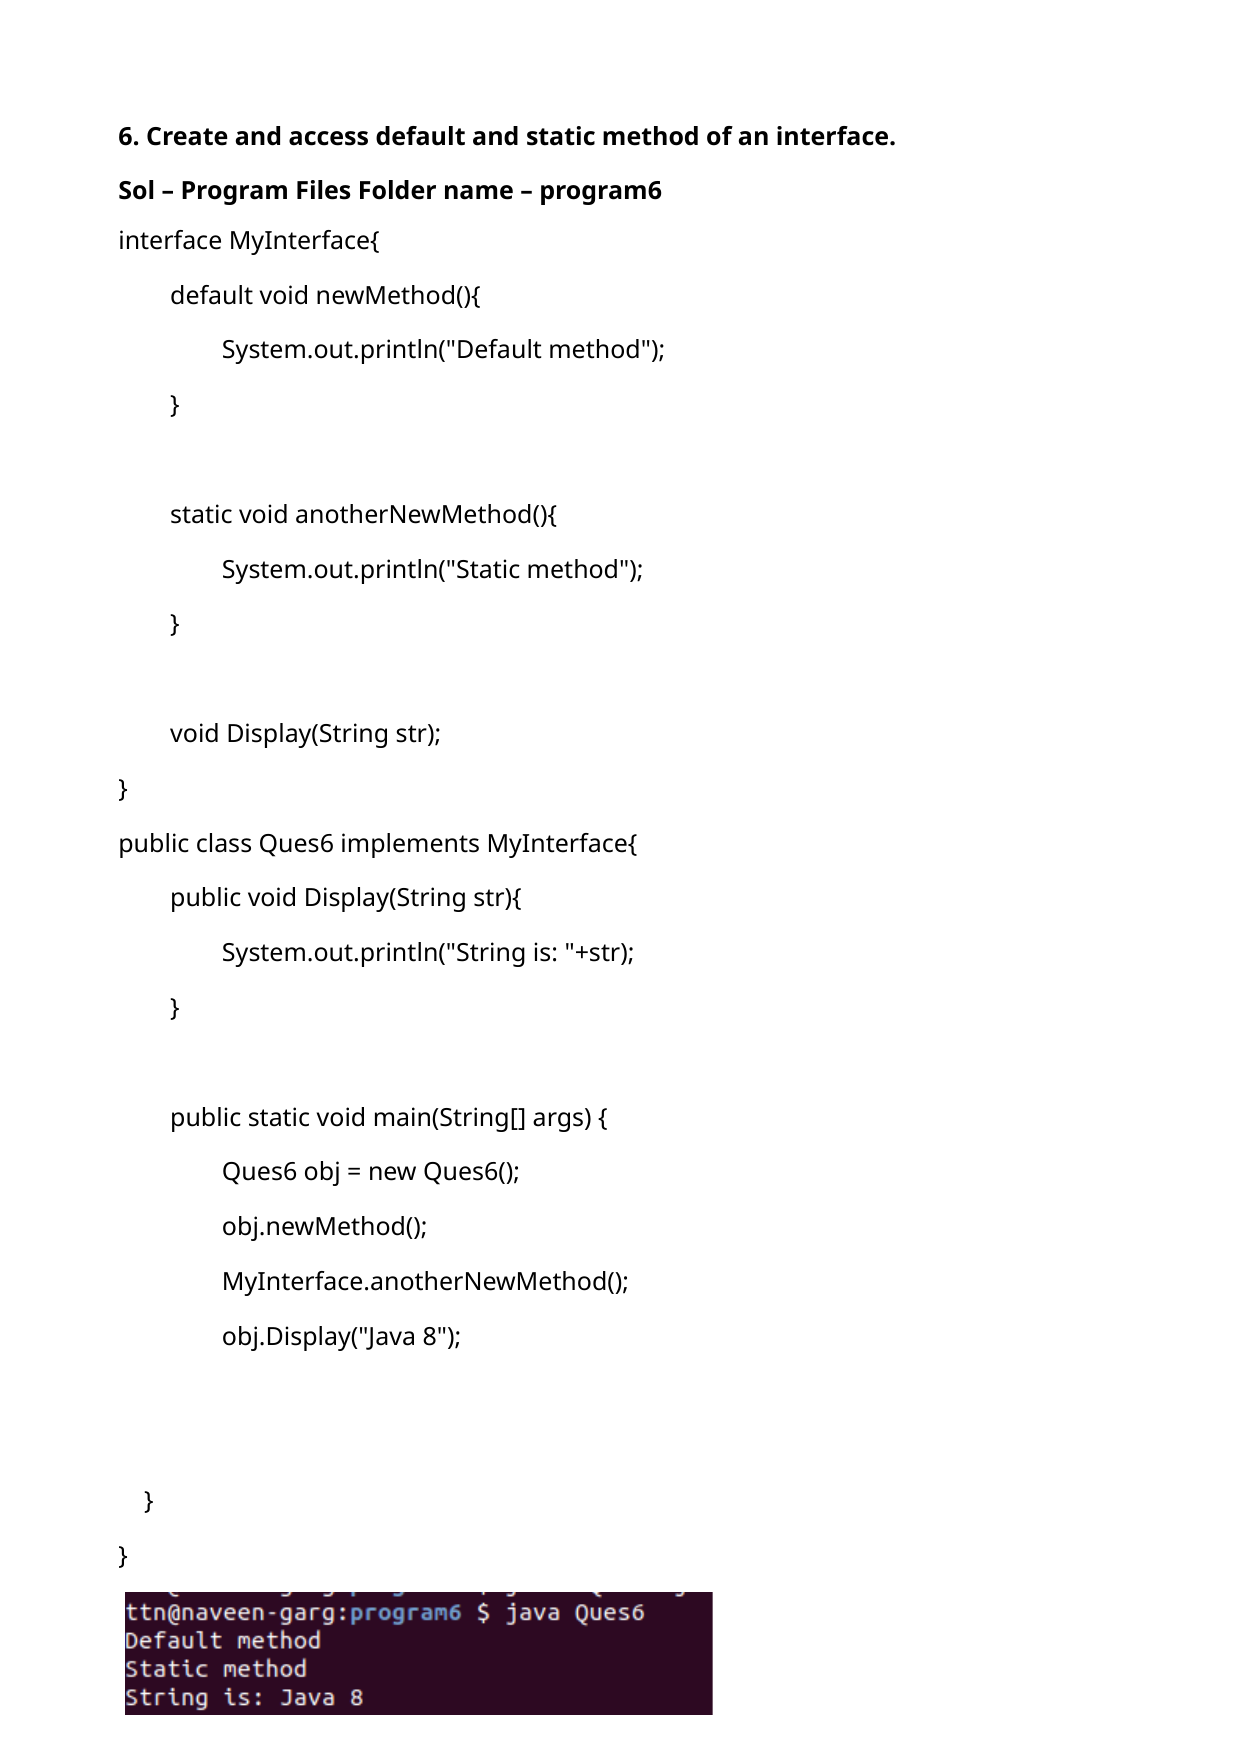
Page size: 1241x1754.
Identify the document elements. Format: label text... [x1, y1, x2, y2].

text interface MyInterface{ [118, 223, 1122, 257]
picture [125, 1592, 713, 1715]
text System.out.println("String is: "+str); [118, 935, 1122, 969]
text public void Display(String str){ [118, 880, 1122, 914]
text public static void main(String[] args) { [118, 1099, 1122, 1133]
text obj.Display("Java 8"); [118, 1318, 1122, 1352]
text System.out.println("Static method"); [118, 551, 1122, 585]
text 6. Create and access default and static method of an interface. [118, 118, 1122, 152]
text System.out.println("Default method"); [118, 332, 1122, 366]
text obj.newMethod(); [118, 1209, 1122, 1243]
text default void newMethod(){ [118, 277, 1122, 311]
text } [118, 1483, 1122, 1517]
text } [118, 771, 1122, 804]
text } [118, 990, 1122, 1024]
text public class Ques6 implements MyInterface{ [118, 825, 1122, 859]
text void Display(String str); [118, 716, 1122, 750]
text } [118, 606, 1122, 640]
text static void anotherNewMethod(){ [118, 497, 1122, 531]
text } [118, 387, 1122, 421]
text Sol – Program Files Folder name – program6 [118, 173, 1122, 207]
text MyInterface.anotherNewMethod(); [118, 1264, 1122, 1298]
text Ques6 obj = new Ques6(); [118, 1154, 1122, 1188]
text } [118, 1538, 1122, 1572]
